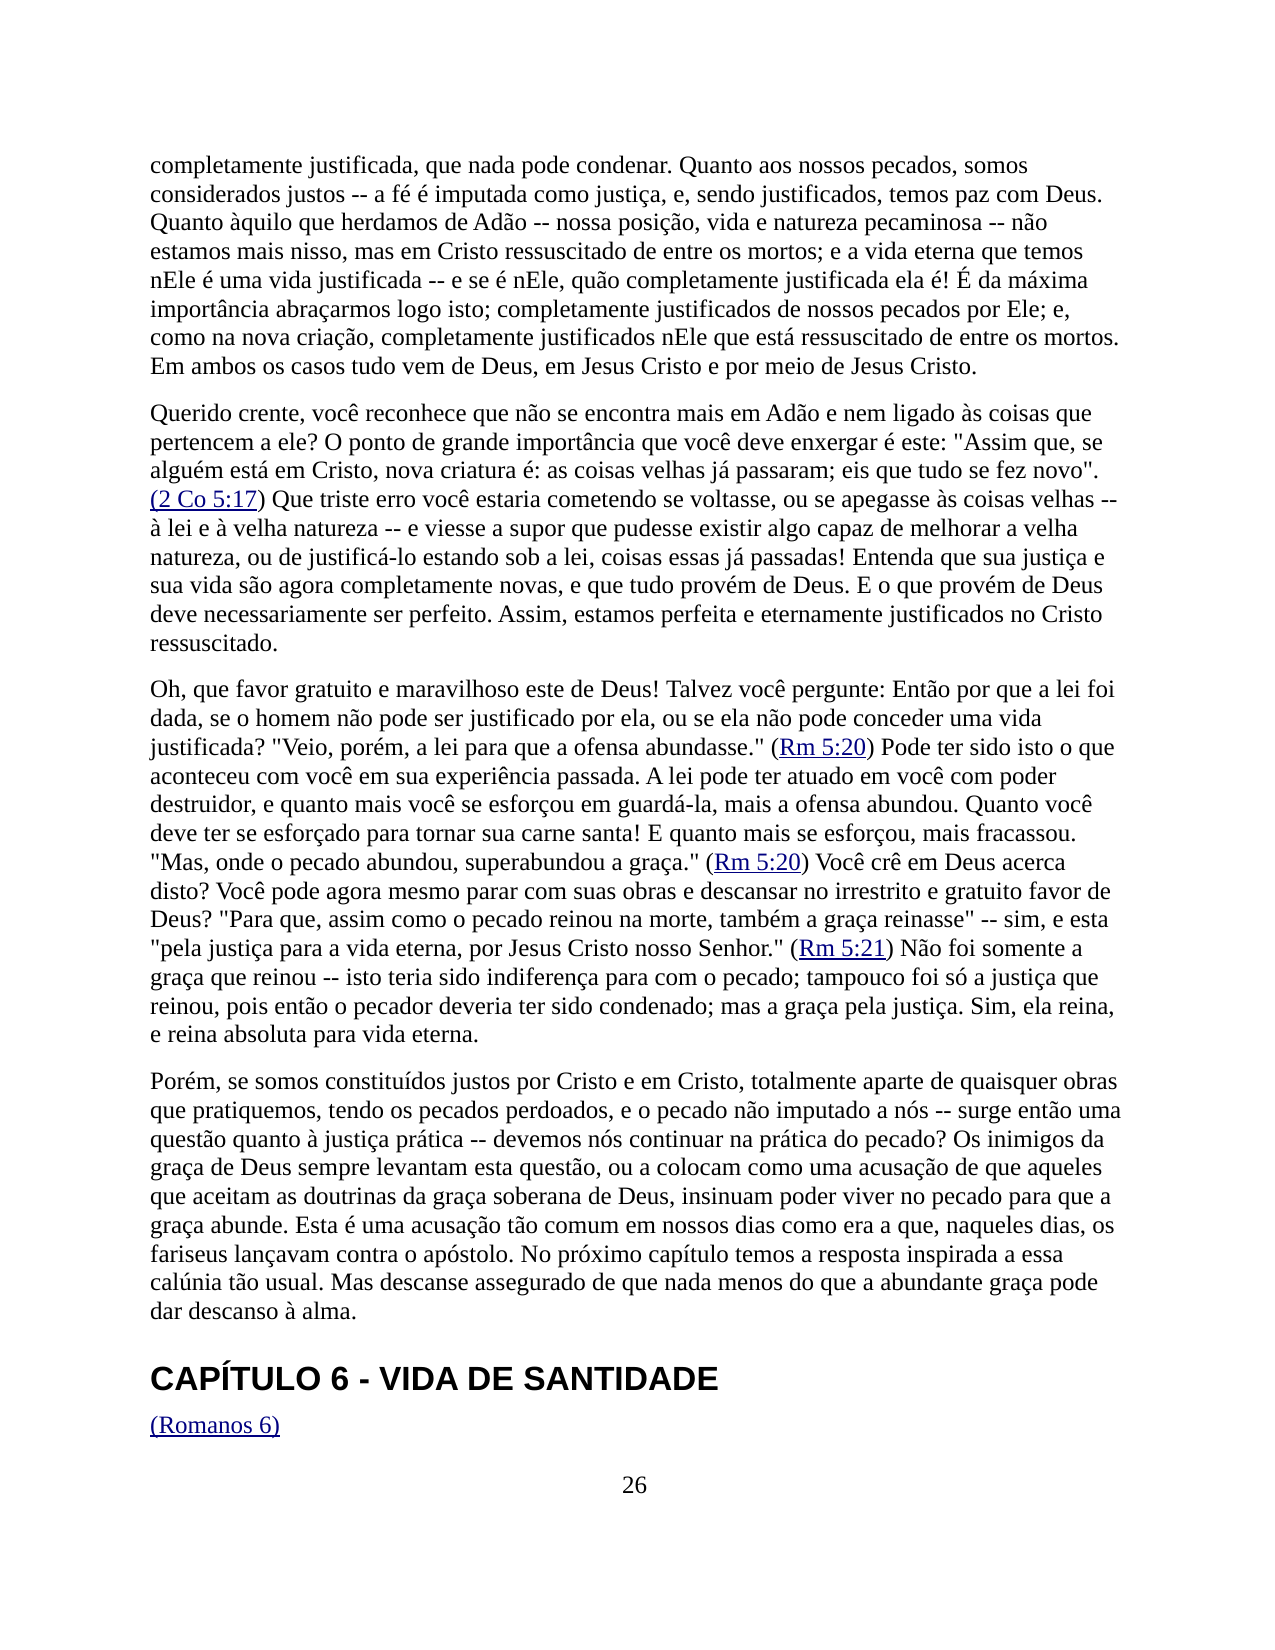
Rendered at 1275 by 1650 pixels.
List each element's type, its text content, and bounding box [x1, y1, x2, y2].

text completamente justificada, que nada pode condenar. Quanto aos nossos pecados, somos considerados justos -- a fé é imputada como justiça, e, sendo justificados, temos paz com Deus. Quanto àquilo que herdamos de Adão -- nossa posição, vida e natureza pecaminosa -- não estamos mais nisso, mas em Cristo ressuscitado de entre os mortos; e a vida eterna que temos nEle é uma vida justificada -- e se é nEle, quão completamente justificada ela é! É da máxima importância abraçarmos logo isto; completamente justificados de nossos pecados por Ele; e, como na nova criação, completamente justificados nEle que está ressuscitado de entre os mortos. Em ambos os casos tudo vem de Deus, em Jesus Cristo e por meio de Jesus Cristo. [150, 150, 1125, 380]
subtitle CAPÍTULO 6 - VIDA DE SANTIDADE [150, 1359, 1125, 1398]
text Querido crente, você reconhece que não se encontra mais em Adão e nem ligado às coisas que pertencem a ele? O ponto de grande importância que você deve enxergar é este: "Assim que, se alguém está em Cristo, nova criatura é: as coisas velhas já passaram; eis que tudo se fez novo". (2 Co 5:17) Que triste erro você estaria cometendo se voltasse, ou se apegasse às coisas velhas -- à lei e à velha natureza -- e viesse a supor que pudesse existir algo capaz de melhorar a velha natureza, ou de justificá-lo estando sob a lei, coisas essas já passadas! Entenda que sua justiça e sua vida são agora completamente novas, e que tudo provém de Deus. E o que provém de Deus deve necessariamente ser perfeito. Assim, estamos perfeita e eternamente justificados no Cristo ressuscitado. [150, 398, 1125, 657]
text (Romanos 6) [150, 1410, 1125, 1439]
text Oh, que favor gratuito e maravilhoso este de Deus! Talvez você pergunte: Então por que a lei foi dada, se o homem não pode ser justificado por ela, ou se ela não pode conceder uma vida justificada? "Veio, porém, a lei para que a ofensa abundasse." (Rm 5:20) Pode ter sido isto o que aconteceu com você em sua experiência passada. A lei pode ter atuado em você com poder destruidor, e quanto mais você se esforçou em guardá-la, mais a ofensa abundou. Quanto você deve ter se esforçado para tornar sua carne santa! E quanto mais se esforçou, mais fracassou. "Mas, onde o pecado abundou, superabundou a graça." (Rm 5:20) Você crê em Deus acerca disto? Você pode agora mesmo parar com suas obras e descansar no irrestrito e gratuito favor de Deus? "Para que, assim como o pecado reinou na morte, também a graça reinasse" -- sim, e esta "pela justiça para a vida eterna, por Jesus Cristo nosso Senhor." (Rm 5:21) Não foi somente a graça que reinou -- isto teria sido indiferença para com o pecado; tampouco foi só a justiça que reinou, pois então o pecador deveria ter sido condenado; mas a graça pela justiça. Sim, ela reina, e reina absoluta para vida eterna. [150, 674, 1125, 1048]
text Porém, se somos constituídos justos por Cristo e em Cristo, totalmente aparte de quaisquer obras que pratiquemos, tendo os pecados perdoados, e o pecado não imputado a nós -- surge então uma questão quanto à justiça prática -- devemos nós continuar na prática do pecado? Os inimigos da graça de Deus sempre levantam esta questão, ou a colocam como uma acusação de que aqueles que aceitam as doutrinas da graça soberana de Deus, insinuam poder viver no pecado para que a graça abunde. Esta é uma acusação tão comum em nossos dias como era a que, naqueles dias, os fariseus lançavam contra o apóstolo. No próximo capítulo temos a resposta inspirada a essa calúnia tão usual. Mas descanse assegurado de que nada menos do que a abundante graça pode dar descanso à alma. [150, 1066, 1125, 1325]
